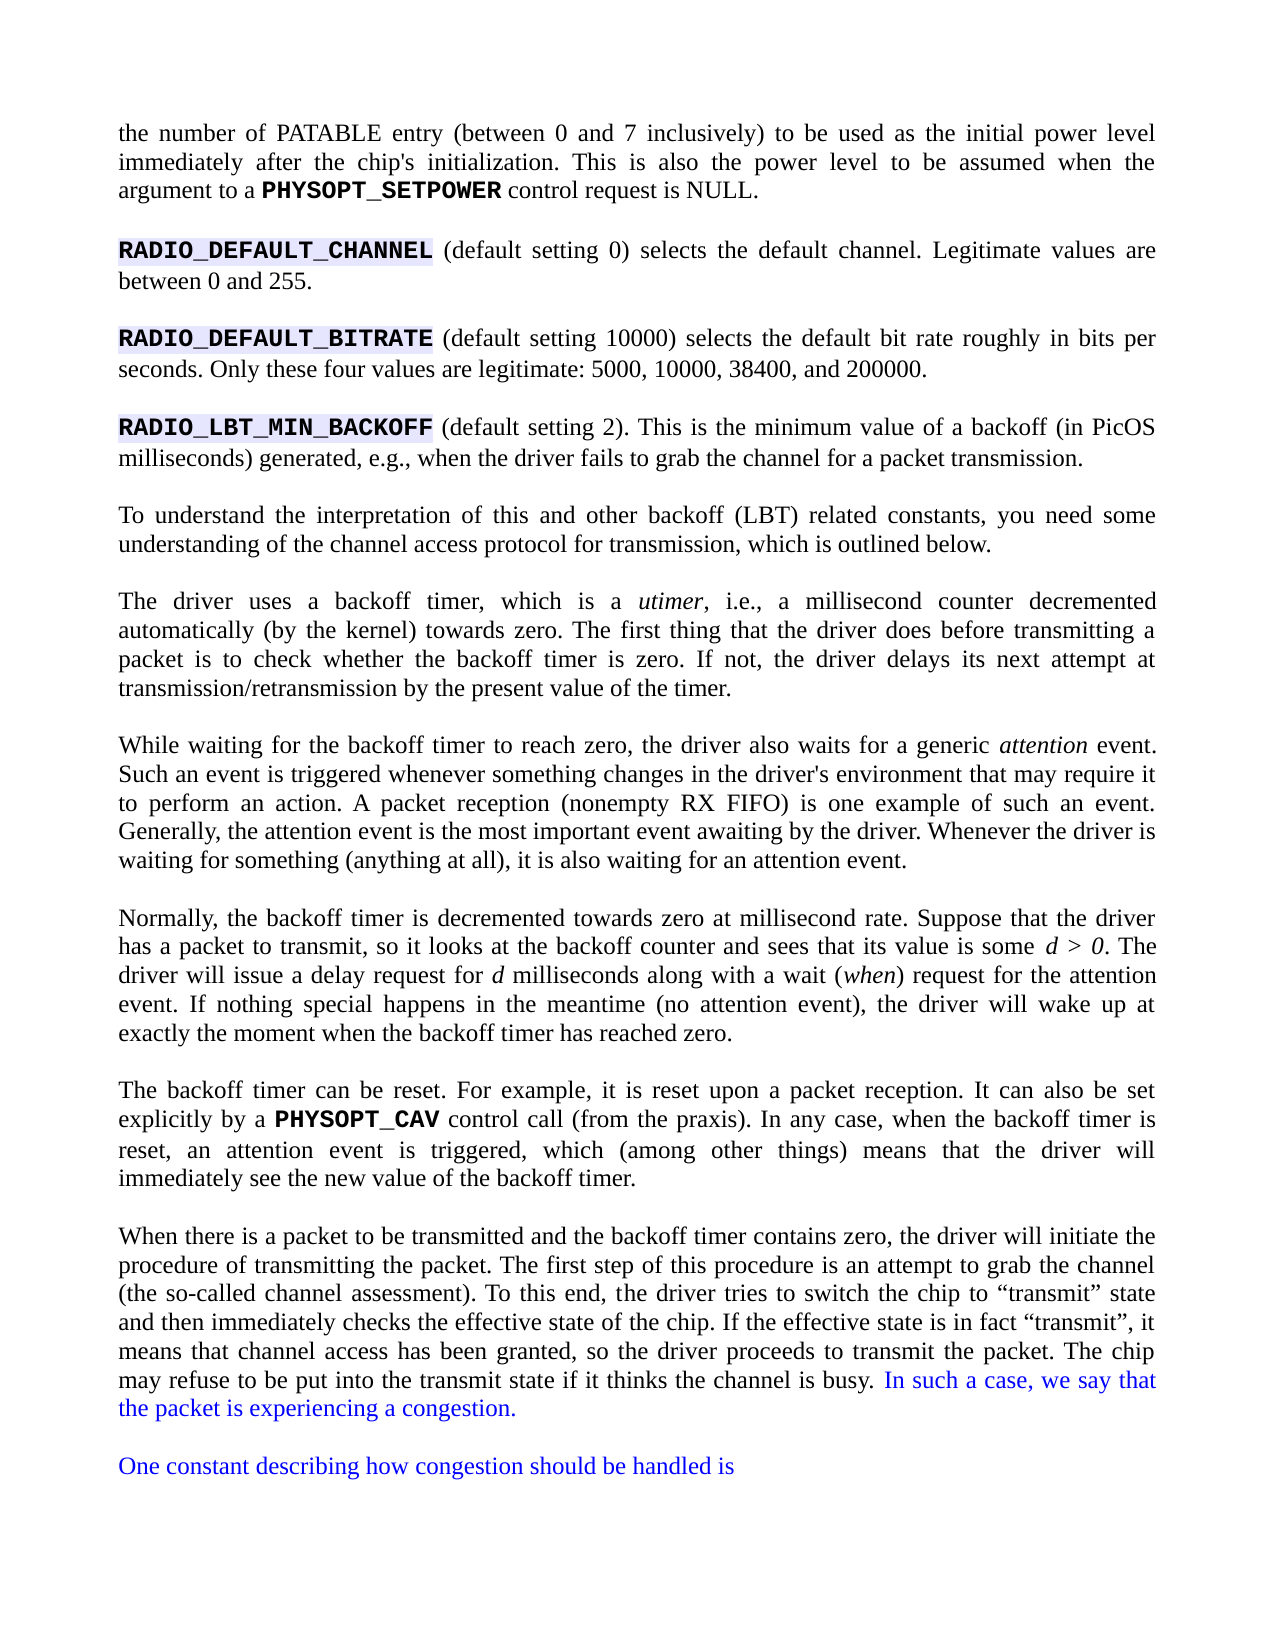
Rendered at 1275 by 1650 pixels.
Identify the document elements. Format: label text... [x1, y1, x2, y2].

text The driver uses a backoff timer, which is a utimer, i.e., a millisecond counter decremented automatically (by the kernel) towards zero. The first thing that the driver does before transmitting a packet is to check whether the backoff timer is zero. If not, the driver delays its next attempt at transmission/retransmission by the present value of the timer. [118, 586, 1157, 701]
text Normally, the backoff timer is decremented towards zero at millisecond rate. Suppose that the driver has a packet to transmit, so it looks at the backoff counter and sees that its value is some d > 0. The driver will issue a delay request for d milliseconds along with a wait (when) request for the attention event. If nothing special happens in the meantime (no attention event), the driver will wake up at exactly the moment when the backoff timer has reached zero. [118, 903, 1157, 1046]
text RADIO_DEFAULT_CHANNEL (default setting 0) selects the default channel. Legitimate values are between 0 and 255. [118, 235, 1157, 295]
text While waiting for the backoff timer to reach zero, the driver also waits for a generic attention event. Such an event is triggered whenever something changes in the driver's environment that may require it to perform an action. A packet reception (nonempty RX FIFO) is one example of such an event. Generally, the attention event is the most important event awaiting by the driver. Whenever the driver is waiting for something (anything at all), it is also waiting for an attention event. [118, 730, 1157, 874]
text To understand the interpretation of this and other backoff (LBT) related constants, you need some understanding of the channel access protocol for transmission, which is outlined below. [118, 500, 1157, 558]
text RADIO_LBT_MIN_BACKOFF (default setting 2). This is the minimum value of a backoff (in PicOS milliseconds) generated, e.g., when the driver fails to grab the channel for a packet transmission. [118, 412, 1157, 471]
text The backoff timer can be reset. For example, it is reset upon a packet reception. It can also be set explicitly by a PHYSOPT_CAV control call (from the praxis). In any case, when the backoff timer is reset, an attention event is triggered, which (among other things) means that the driver will immediately see the new value of the backoff timer. [118, 1075, 1157, 1192]
text the number of PATABLE entry (between 0 and 7 inclusively) to be used as the initial power level immediately after the chip's initialization. This is also the power level to be assumed when the argument to a PHYSOPT_SETPOWER control request is NULL. [118, 118, 1157, 206]
text When there is a packet to be transmitted and the backoff timer contains zero, the driver will initiate the procedure of transmitting the packet. The first step of this procedure is an attempt to grab the channel (the so-called channel assessment). To this end, the driver tries to switch the chip to “transmit” state and then immediately checks the effective state of the chip. If the effective state is in fact “transmit”, it means that channel access has been granted, so the driver proceeds to transmit the packet. The chip may refuse to be put into the transmit state if it thinks the channel is busy. In such a case, we say that the packet is experiencing a congestion. [118, 1221, 1157, 1422]
text One constant describing how congestion should be handled is [118, 1451, 1157, 1480]
text RADIO_DEFAULT_BITRATE (default setting 10000) selects the default bit rate roughly in bits per seconds. Only these four values are legitimate: 5000, 10000, 38400, and 200000. [118, 323, 1157, 383]
